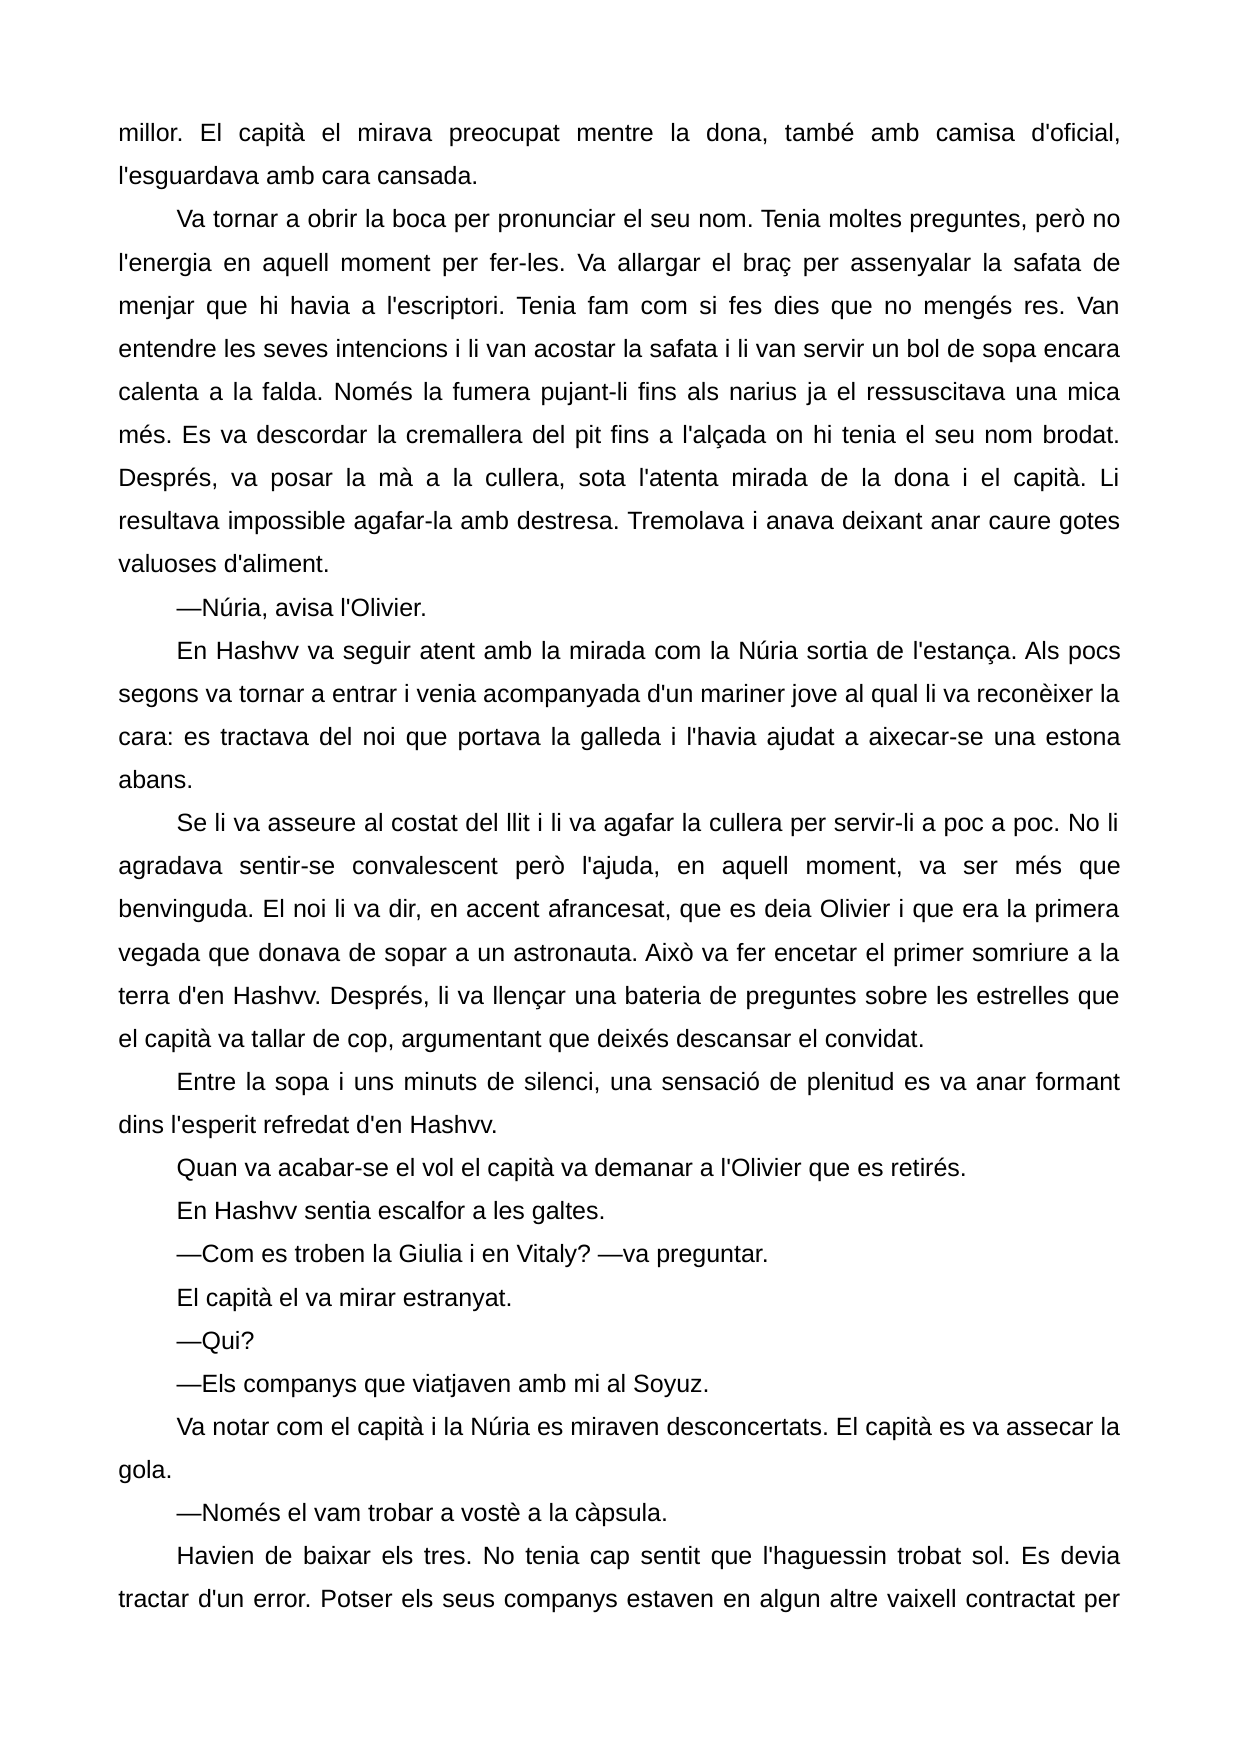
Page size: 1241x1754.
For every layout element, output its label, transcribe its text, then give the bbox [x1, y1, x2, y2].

text Entre la sopa i uns minuts de silenci, una sensació de plenitud es va anar formant dins l'esperit refredat d'en Hashvv. [118, 1067, 1122, 1139]
text —Només el vam trobar a vostè a la càpsula. [118, 1498, 1122, 1527]
text Va notar com el capità i la Núria es miraven desconcertats. El capità es va assecar la gola. [118, 1412, 1122, 1484]
text millor. El capità el mirava preocupat mentre la dona, també amb camisa d'oficial, l'esguardava amb cara cansada. [118, 118, 1122, 190]
text —Qui? [118, 1326, 1122, 1354]
text Va tornar a obrir la boca per pronunciar el seu nom. Tenia moltes preguntes, però no l'energia en aquell moment per fer-les. Va allargar el braç per assenyalar la safata de menjar que hi havia a l'escriptori. Tenia fam com si fes dies que no mengés res. Van entendre les seves intencions i li van acostar la safata i li van servir un bol de sopa encara calenta a la falda. Només la fumera pujant-li fins als narius ja el ressuscitava una mica més. Es va descordar la cremallera del pit fins a l'alçada on hi tenia el seu nom brodat. Després, va posar la mà a la cullera, sota l'atenta mirada de la dona i el capità. Li resultava impossible agafar-la amb destresa. Tremolava i anava deixant anar caure gotes valuoses d'aliment. [118, 204, 1122, 578]
text En Hashvv sentia escalfor a les galtes. [118, 1196, 1122, 1225]
text —Núria, avisa l'Olivier. [118, 592, 1122, 621]
text Quan va acabar-se el vol el capità va demanar a l'Olivier que es retirés. [118, 1153, 1122, 1182]
text Se li va asseure al costat del llit i li va agafar la cullera per servir-li a poc a poc. No li agradava sentir-se convalescent però l'ajuda, en aquell moment, va ser més que benvinguda. El noi li va dir, en accent afrancesat, que es deia Olivier i que era la primera vegada que donava de sopar a un astronauta. Això va fer encetar el primer somriure a la terra d'en Hashvv. Després, li va llençar una bateria de preguntes sobre les estrelles que el capità va tallar de cop, argumentant que deixés descansar el convidat. [118, 808, 1122, 1052]
text En Hashvv va seguir atent amb la mirada com la Núria sortia de l'estança. Als pocs segons va tornar a entrar i venia acompanyada d'un mariner jove al qual li va reconèixer la cara: es tractava del noi que portava la galleda i l'havia ajudat a aixecar-se una estona abans. [118, 636, 1122, 794]
text Havien de baixar els tres. No tenia cap sentit que l'haguessin trobat sol. Es devia tractar d'un error. Potser els seus companys estaven en algun altre vaixell contractat per [118, 1541, 1122, 1613]
text —Com es troben la Giulia i en Vitaly? —va preguntar. [118, 1239, 1122, 1268]
text El capità el va mirar estranyat. [118, 1282, 1122, 1311]
text —Els companys que viatjaven amb mi al Soyuz. [118, 1369, 1122, 1397]
